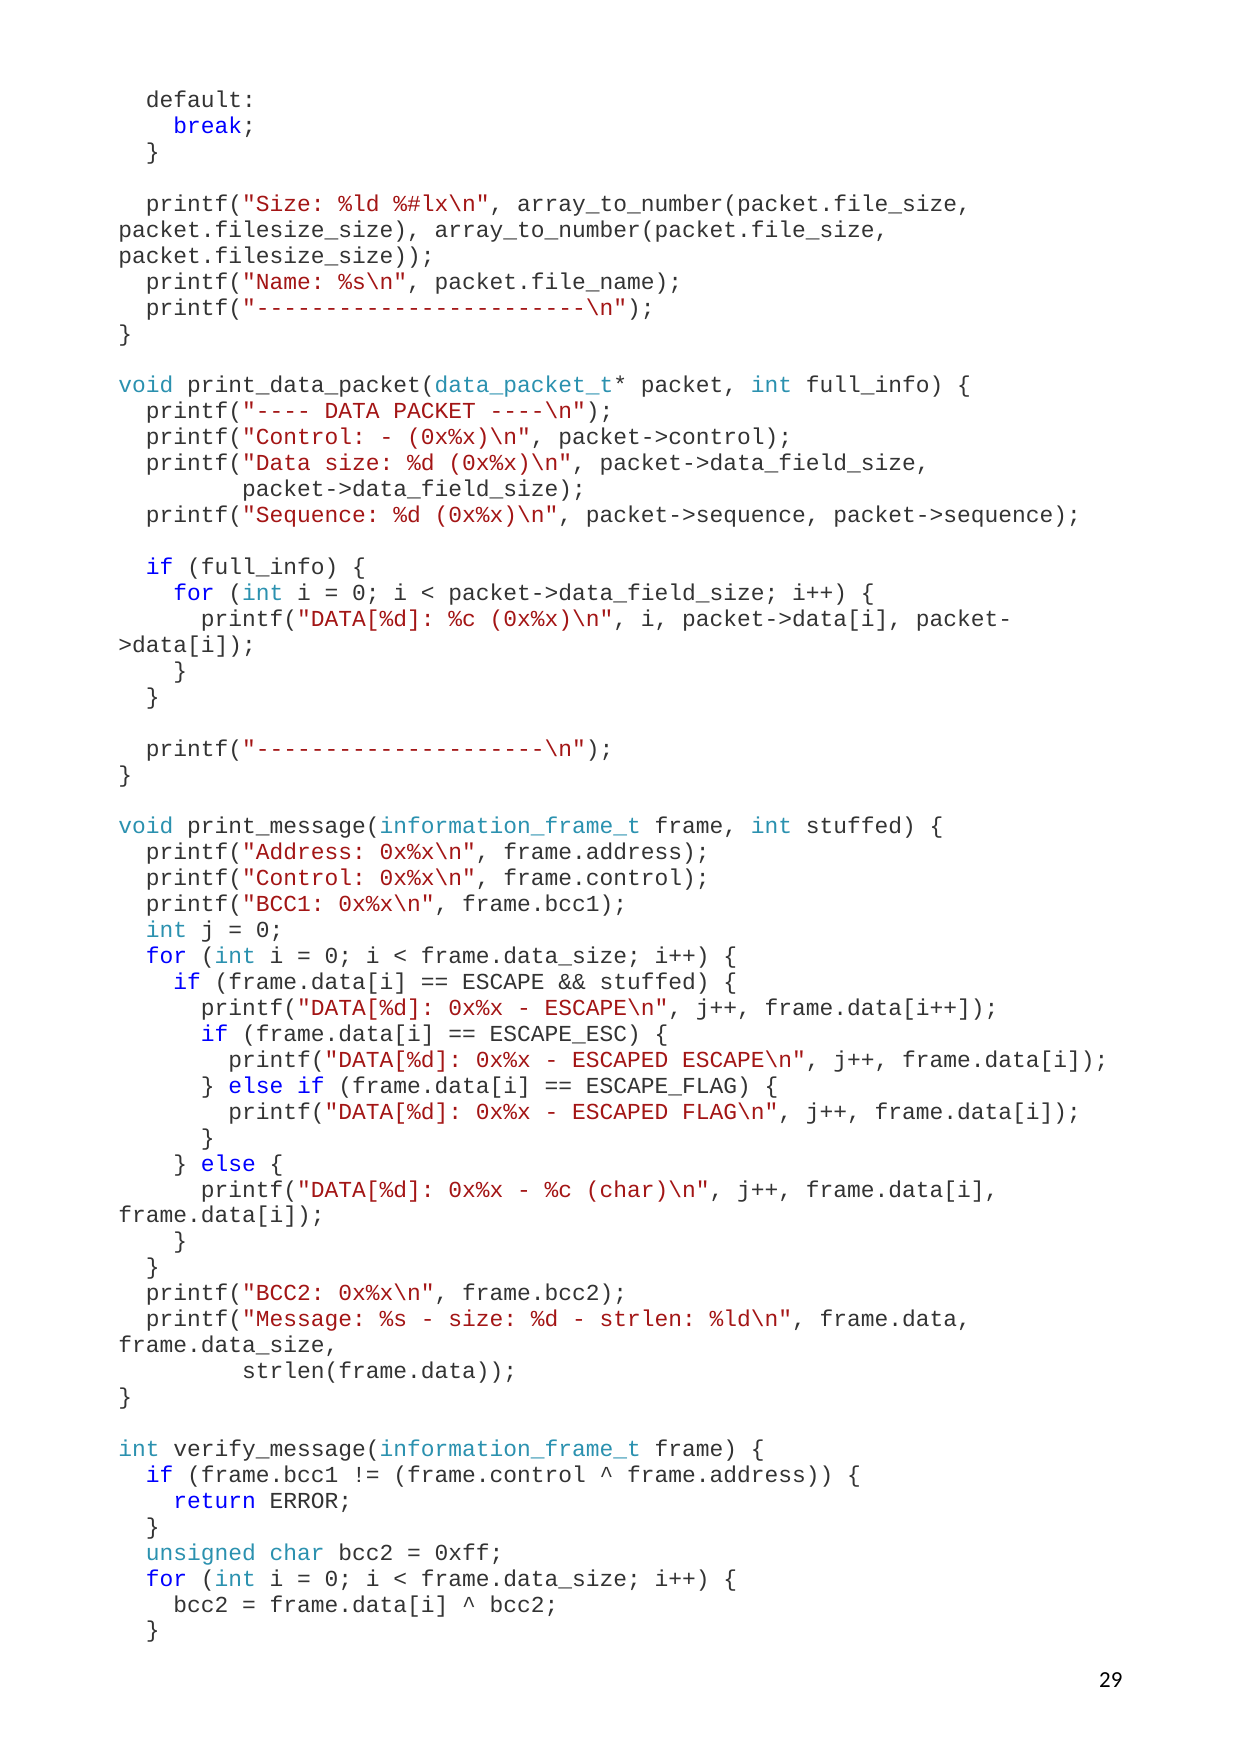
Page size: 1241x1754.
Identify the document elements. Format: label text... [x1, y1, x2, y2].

text printf("---- DATA PACKET ----\n"); [118, 400, 1122, 426]
text for (int i = 0; i < frame.data_size; i++) { [118, 1567, 1122, 1593]
text unsigned char bcc2 = 0xff; [118, 1541, 1122, 1567]
text } else { [118, 1152, 1122, 1178]
text printf("------------------------\n"); [118, 296, 1122, 322]
text break; [118, 114, 1122, 140]
text printf("Message: %s - size: %d - strlen: %ld\n", frame.data, frame.data_size, [118, 1308, 1122, 1359]
text if (full_info) { [118, 555, 1122, 581]
text return ERROR; [118, 1489, 1122, 1515]
text for (int i = 0; i < packet->data_field_size; i++) { [118, 581, 1122, 607]
text printf("DATA[%d]: 0x%x - ESCAPED FLAG\n", j++, frame.data[i]); [118, 1100, 1122, 1126]
text default: [118, 88, 1122, 114]
text } else if (frame.data[i] == ESCAPE_FLAG) { [118, 1074, 1122, 1100]
text packet->data_field_size); [118, 478, 1122, 503]
text printf("Size: %ld %#lx\n", array_to_number(packet.file_size, packet.filesize_size), array_to_number(packet.file_size, packet.filesize_size)); [118, 192, 1122, 270]
text } [118, 763, 1122, 789]
text bcc2 = frame.data[i] ^ bcc2; [118, 1593, 1122, 1619]
text } [118, 1230, 1122, 1256]
text if (frame.data[i] == ESCAPE_ESC) { [118, 1022, 1122, 1048]
text if (frame.data[i] == ESCAPE && stuffed) { [118, 970, 1122, 996]
text printf("Data size: %d (0x%x)\n", packet->data_field_size, [118, 452, 1122, 478]
text printf("Control: 0x%x\n", frame.control); [118, 867, 1122, 893]
text } [118, 1256, 1122, 1282]
text } [118, 1385, 1122, 1411]
text } [118, 322, 1122, 348]
text printf("BCC2: 0x%x\n", frame.bcc2); [118, 1282, 1122, 1308]
text strlen(frame.data)); [118, 1359, 1122, 1385]
text printf("DATA[%d]: %c (0x%x)\n", i, packet->data[i], packet->data[i]); [118, 607, 1122, 659]
text int verify_message(information_frame_t frame) { [118, 1437, 1122, 1463]
text int j = 0; [118, 918, 1122, 944]
text printf("Control: - (0x%x)\n", packet->control); [118, 426, 1122, 452]
text } [118, 1515, 1122, 1541]
text printf("DATA[%d]: 0x%x - ESCAPE\n", j++, frame.data[i++]); [118, 996, 1122, 1022]
text for (int i = 0; i < frame.data_size; i++) { [118, 944, 1122, 970]
text printf("---------------------\n"); [118, 737, 1122, 763]
text printf("Name: %s\n", packet.file_name); [118, 270, 1122, 296]
text printf("DATA[%d]: 0x%x - %c (char)\n", j++, frame.data[i], frame.data[i]); [118, 1178, 1122, 1230]
text } [118, 1126, 1122, 1152]
text } [118, 685, 1122, 711]
text printf("Address: 0x%x\n", frame.address); [118, 841, 1122, 867]
text void print_data_packet(data_packet_t* packet, int full_info) { [118, 374, 1122, 400]
text if (frame.bcc1 != (frame.control ^ frame.address)) { [118, 1463, 1122, 1489]
text printf("BCC1: 0x%x\n", frame.bcc1); [118, 893, 1122, 918]
text void print_message(information_frame_t frame, int stuffed) { [118, 815, 1122, 841]
text } [118, 1619, 1122, 1645]
text } [118, 140, 1122, 166]
text } [118, 659, 1122, 685]
text printf("Sequence: %d (0x%x)\n", packet->sequence, packet->sequence); [118, 503, 1122, 529]
text printf("DATA[%d]: 0x%x - ESCAPED ESCAPE\n", j++, frame.data[i]); [118, 1048, 1122, 1074]
